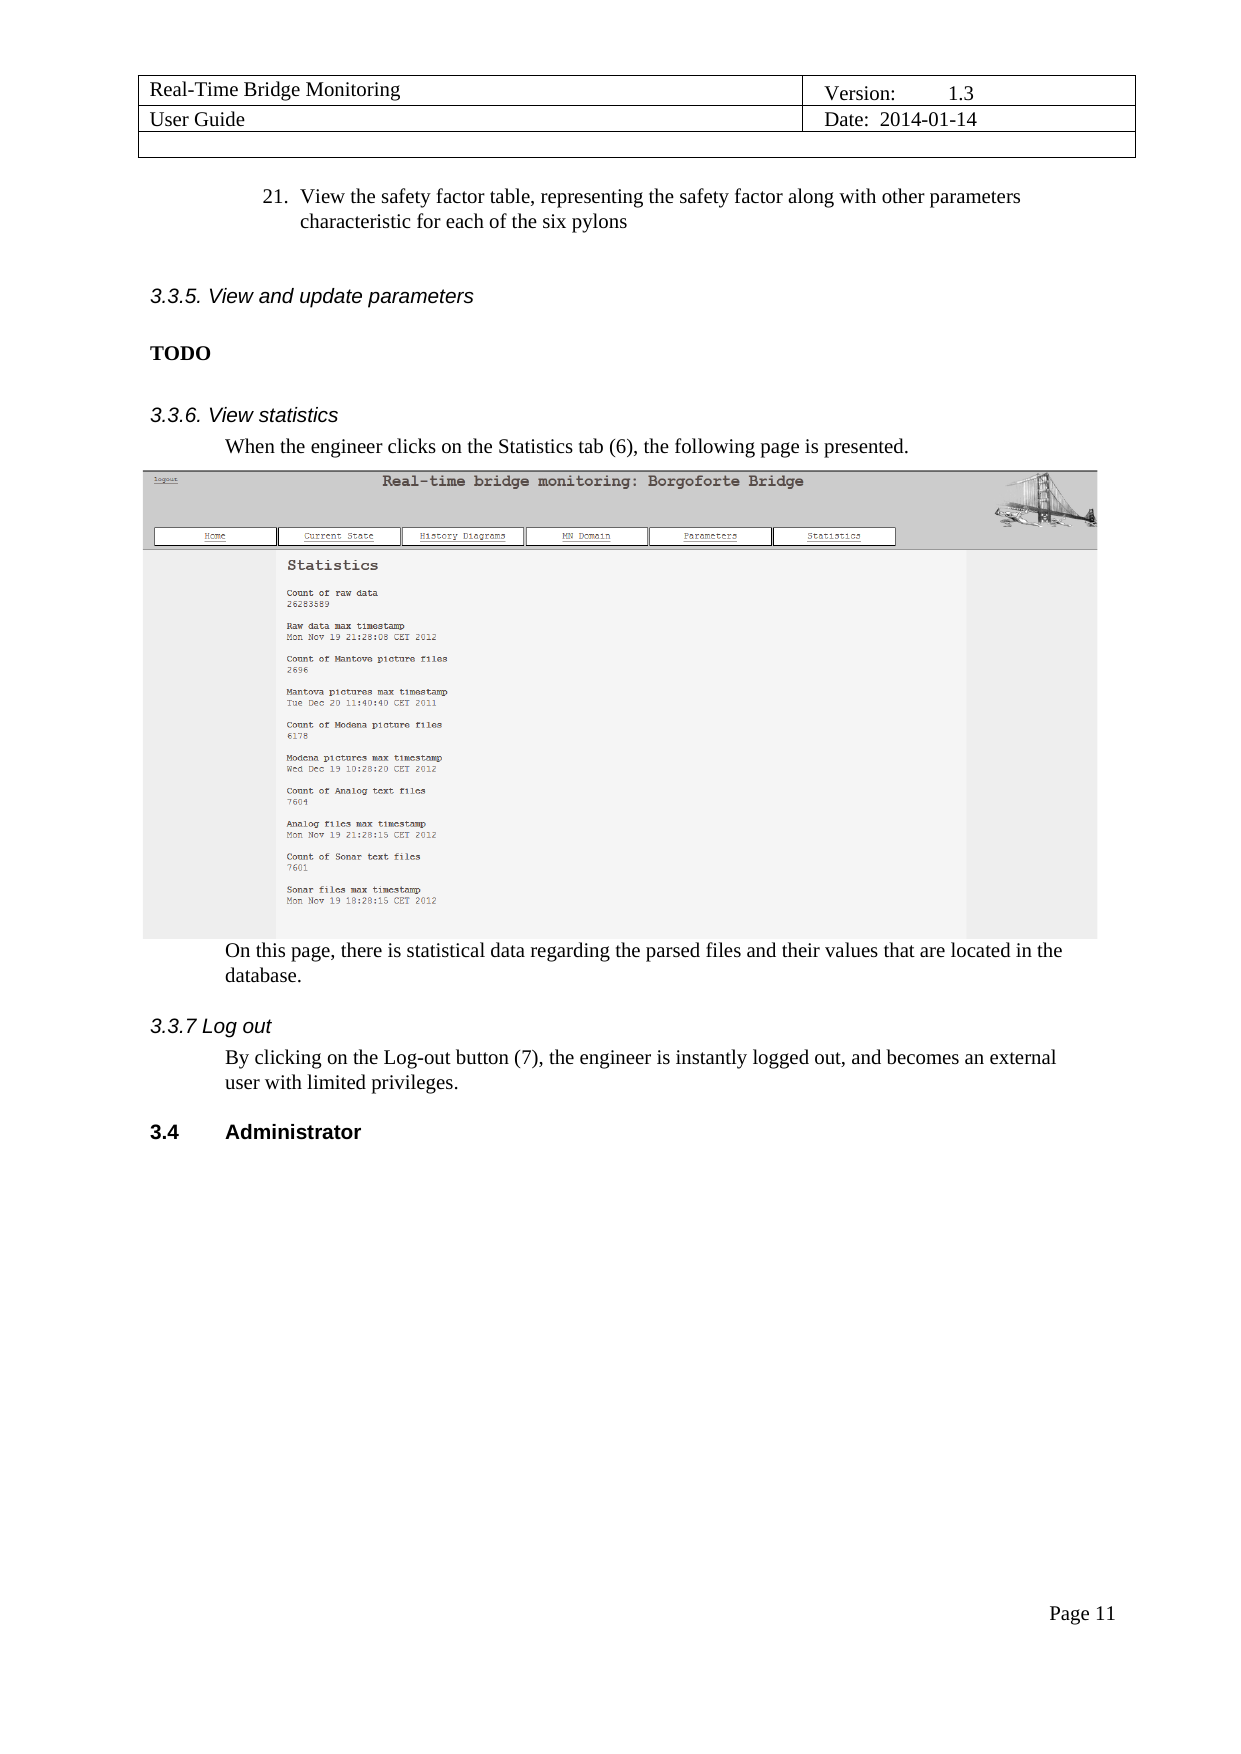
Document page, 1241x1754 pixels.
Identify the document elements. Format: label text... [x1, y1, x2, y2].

picture [142, 470, 1098, 939]
subtitle 3.3.5. View and update parameters [150, 283, 1090, 308]
text On this page, there is statistical data regarding the parsed files and their values that are located in the database. [225, 939, 1090, 987]
subtitle 3.3.7 Log out [150, 1012, 1090, 1037]
list View the safety factor table, representing the safety factor along with other parameters characteristic for each of the six pylons [262, 183, 1090, 233]
text By clicking on the Log-out button (7), the engineer is instantly logged out, and becomes an external user with limited privileges. [225, 1044, 1090, 1094]
subtitle Administrator [150, 1119, 1090, 1144]
text When the engineer clicks on the Statistics tab (6), the following page is presented. [225, 433, 1090, 458]
subtitle 3.3.6. View statistics [150, 402, 1090, 427]
text TODO [150, 339, 1090, 364]
